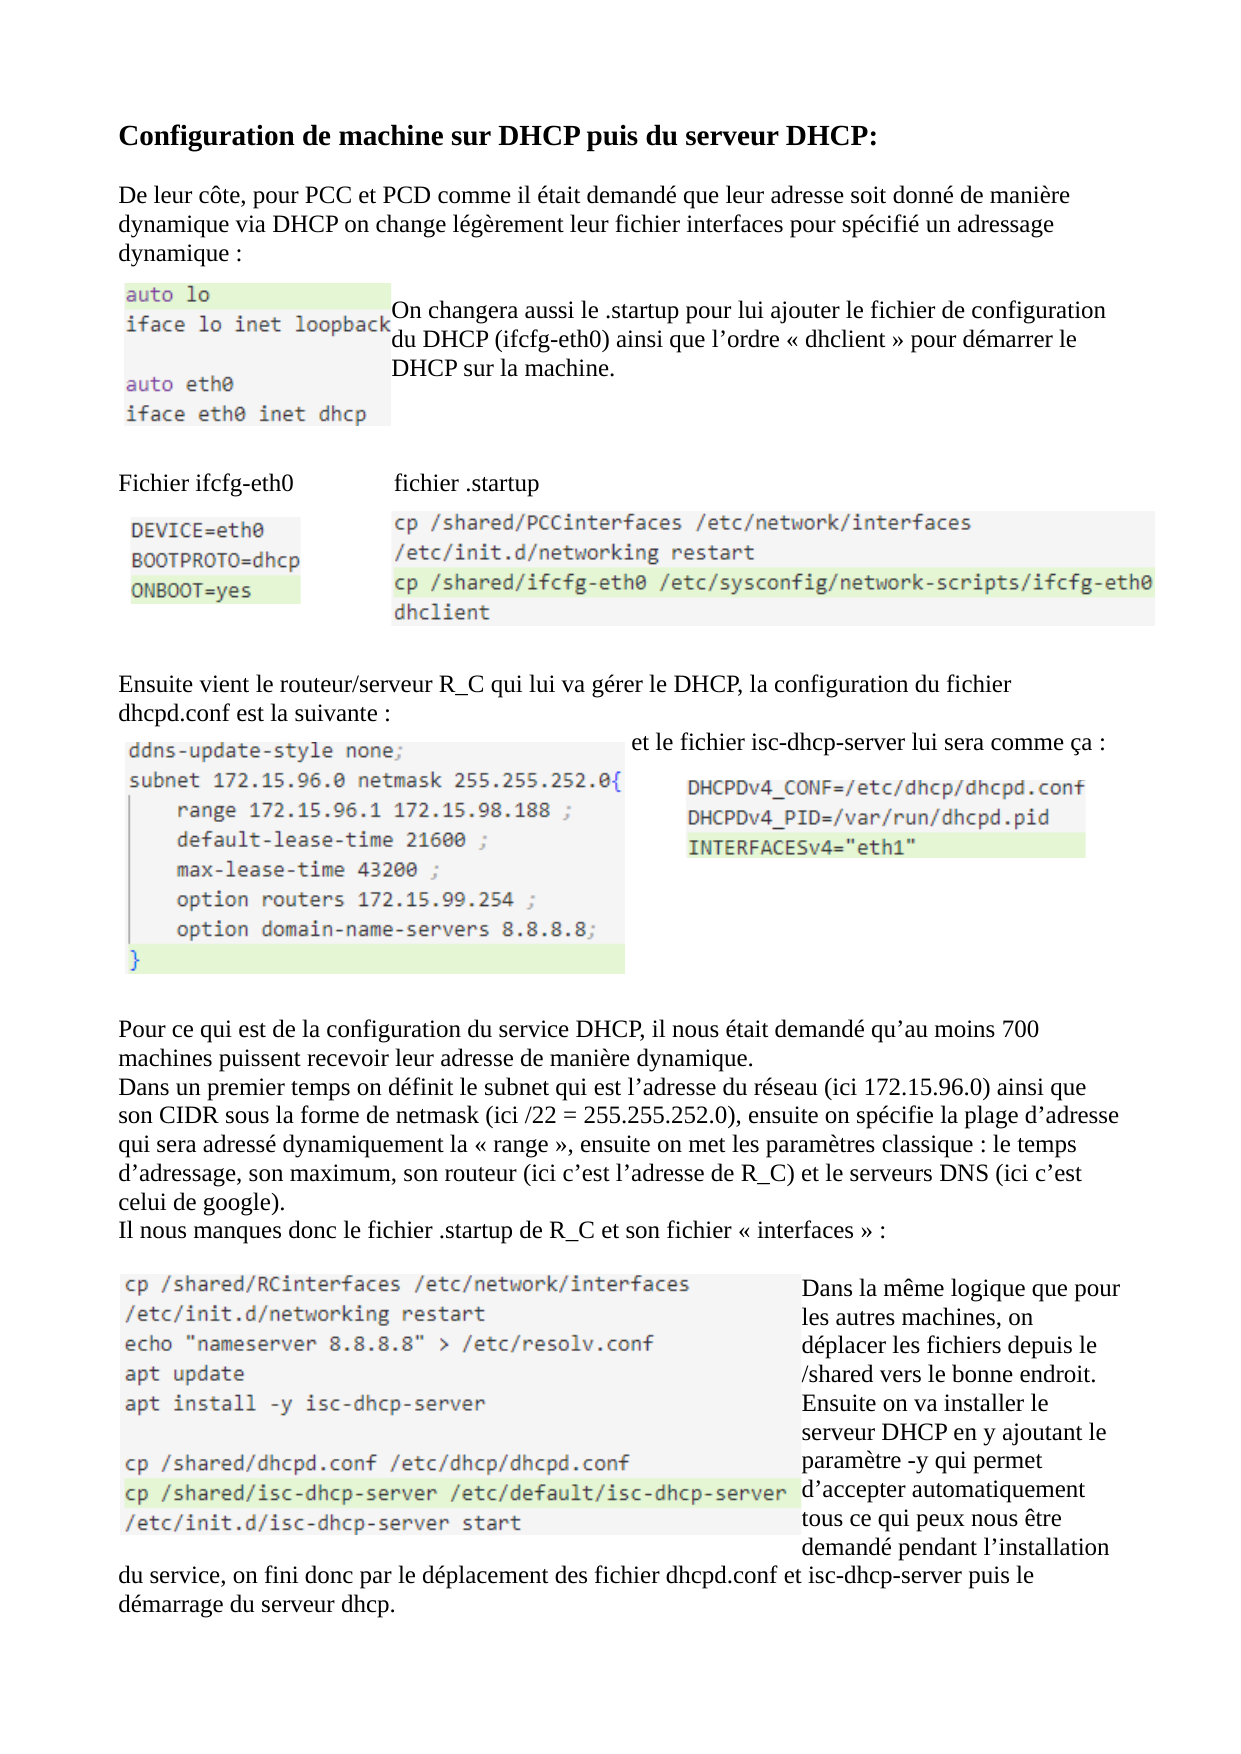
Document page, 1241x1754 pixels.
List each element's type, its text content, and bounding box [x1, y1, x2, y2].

text Ensuite on va installer le serveur DHCP en y ajoutant le paramètre -y qui permet d’accepter automatiquement tous ce qui peux nous être demandé pendant l’installation du service, on fini donc par le déplacement des fichier dhcpd.conf et isc-dhcp-server puis le démarrage du serveur dhcp. [118, 1388, 1122, 1618]
text et le fichier isc-dhcp-server lui sera comme ça : [118, 727, 1122, 755]
text Dans un premier temps on définit le subnet qui est l’adresse du réseau (ici 172.15.96.0) ainsi que son CIDR sous la forme de netmask (ici /22 = 255.255.252.0), ensuite on spécifie la plage d’adresse qui sera adressé dynamiquement la « range », ensuite on met les paramètres classique : le temps d’adressage, son maximum, son routeur (ici c’est l’adresse de R_C) et le serveurs DNS (ici c’est celui de google). [118, 1072, 1122, 1215]
text Il nous manques donc le fichier .startup de R_C et son fichier « interfaces » : [118, 1215, 1122, 1244]
text Pour ce qui est de la configuration du service DHCP, il nous était demandé qu’au moins 700 machines puissent recevoir leur adresse de manière dynamique. [118, 1014, 1122, 1072]
text Fichier ifcfg-eth0 fichier .startup [118, 468, 1122, 497]
text Dans la même logique que pour les autres machines, on déplacer les fichiers depuis le /shared vers le bonne endroit. [118, 1273, 1122, 1388]
text Ensuite vient le routeur/serveur R_C qui lui va gérer le DHCP, la configuration du fichier dhcpd.conf est la suivante : [118, 669, 1122, 727]
text Configuration de machine sur DHCP puis du serveur DHCP: [118, 118, 1122, 152]
picture [391, 511, 1156, 626]
picture [130, 517, 301, 604]
text On changera aussi le .startup pour lui ajouter le fichier de configuration du DHCP (ifcfg-eth0) ainsi que l’ordre « dhclient » pour démarrer le DHCP sur la machine. [392, 295, 1122, 382]
picture [124, 283, 392, 426]
text De leur côte, pour PCC et PCD comme il était demandé que leur adresse soit donné de manière dynamique via DHCP on change légèrement leur fichier interfaces pour spécifié un adressage dynamique : [118, 180, 1122, 267]
picture [120, 1274, 802, 1535]
picture [685, 780, 1086, 858]
picture [124, 742, 625, 974]
